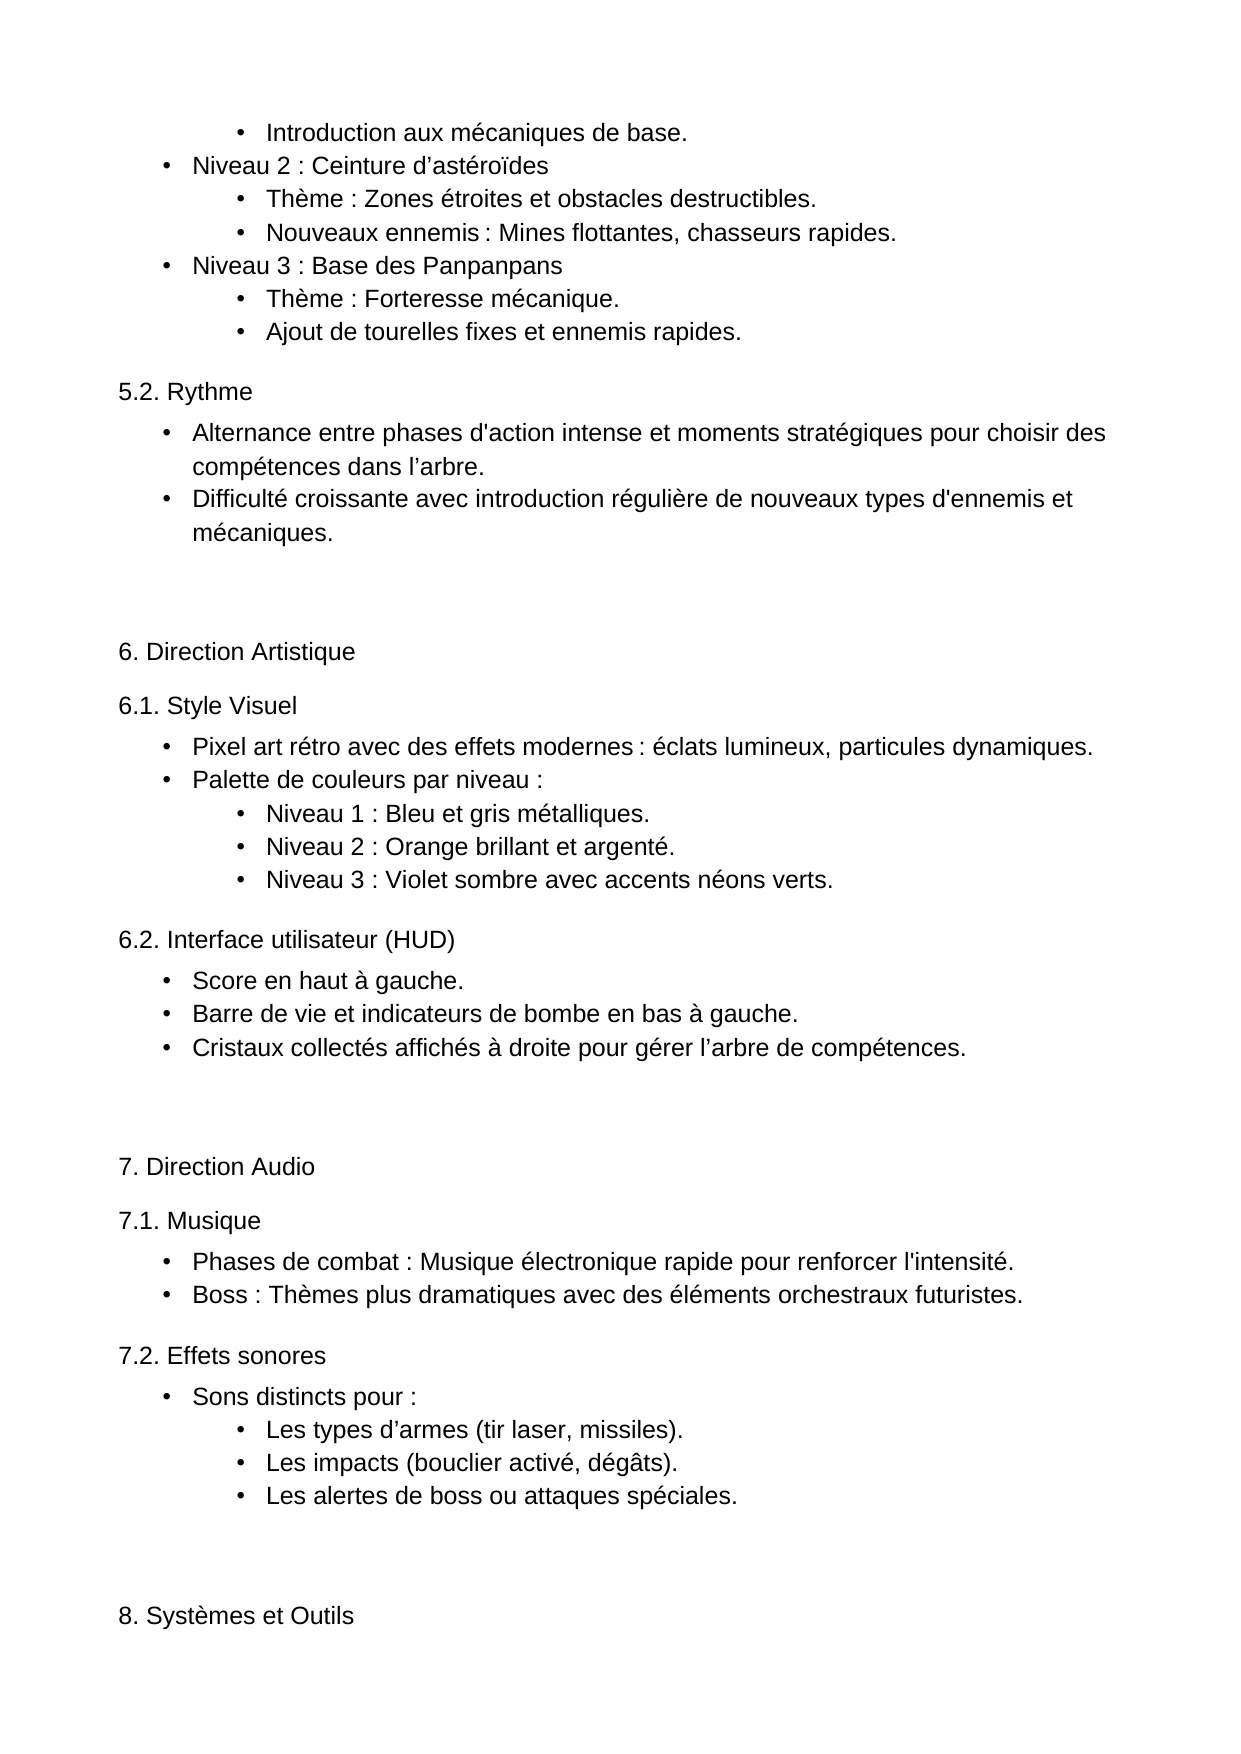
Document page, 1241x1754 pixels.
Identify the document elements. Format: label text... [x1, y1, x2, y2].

list Ajout de tourelles fixes et ennemis rapides. [236, 317, 1122, 346]
text 7.2. Effets sonores [118, 1341, 1122, 1369]
list Les impacts (bouclier activé, dégâts). [236, 1448, 1122, 1477]
list Niveau 2 : Orange brillant et argenté. [236, 832, 1122, 861]
text 7. Direction Audio [118, 1152, 1122, 1181]
list Score en haut à gauche. [162, 966, 1122, 995]
list Niveau 3 : Base des Panpanpans [162, 251, 1122, 279]
text 5.2. Rythme [118, 377, 1122, 406]
text 8. Systèmes et Outils [118, 1601, 1122, 1630]
text 6. Direction Artistique [118, 637, 1122, 666]
list Boss : Thèmes plus dramatiques avec des éléments orchestraux futuristes. [162, 1280, 1122, 1309]
list Les types d’armes (tir laser, missiles). [236, 1415, 1122, 1444]
list Alternance entre phases d'action intense et moments stratégiques pour choisir des compétences dans l’arbre. [162, 418, 1122, 480]
list Sons distincts pour : [162, 1382, 1122, 1411]
list Les alertes de boss ou attaques spéciales. [236, 1481, 1122, 1510]
list Phases de combat : Musique électronique rapide pour renforcer l'intensité. [162, 1247, 1122, 1276]
list Palette de couleurs par niveau : [162, 765, 1122, 794]
list Niveau 2 : Ceinture d’astéroïdes [162, 151, 1122, 180]
list Cristaux collectés affichés à droite pour gérer l’arbre de compétences. [162, 1032, 1122, 1061]
list Barre de vie et indicateurs de bombe en bas à gauche. [162, 999, 1122, 1028]
list Pixel art rétro avec des effets modernes : éclats lumineux, particules dynamiques. [162, 732, 1122, 761]
list Thème : Forteresse mécanique. [236, 284, 1122, 313]
list Nouveaux ennemis : Mines flottantes, chasseurs rapides. [236, 217, 1122, 246]
list Niveau 1 : Bleu et gris métalliques. [236, 798, 1122, 827]
list Introduction aux mécaniques de base. [236, 118, 1122, 147]
list Difficulté croissante avec introduction régulière de nouveaux types d'ennemis et mécaniques. [162, 484, 1122, 546]
text 6.2. Interface utilisateur (HUD) [118, 925, 1122, 954]
text 7.1. Musique [118, 1206, 1122, 1235]
text 6.1. Style Visuel [118, 691, 1122, 720]
list Thème : Zones étroites et obstacles destructibles. [236, 184, 1122, 213]
list Niveau 3 : Violet sombre avec accents néons verts. [236, 865, 1122, 894]
